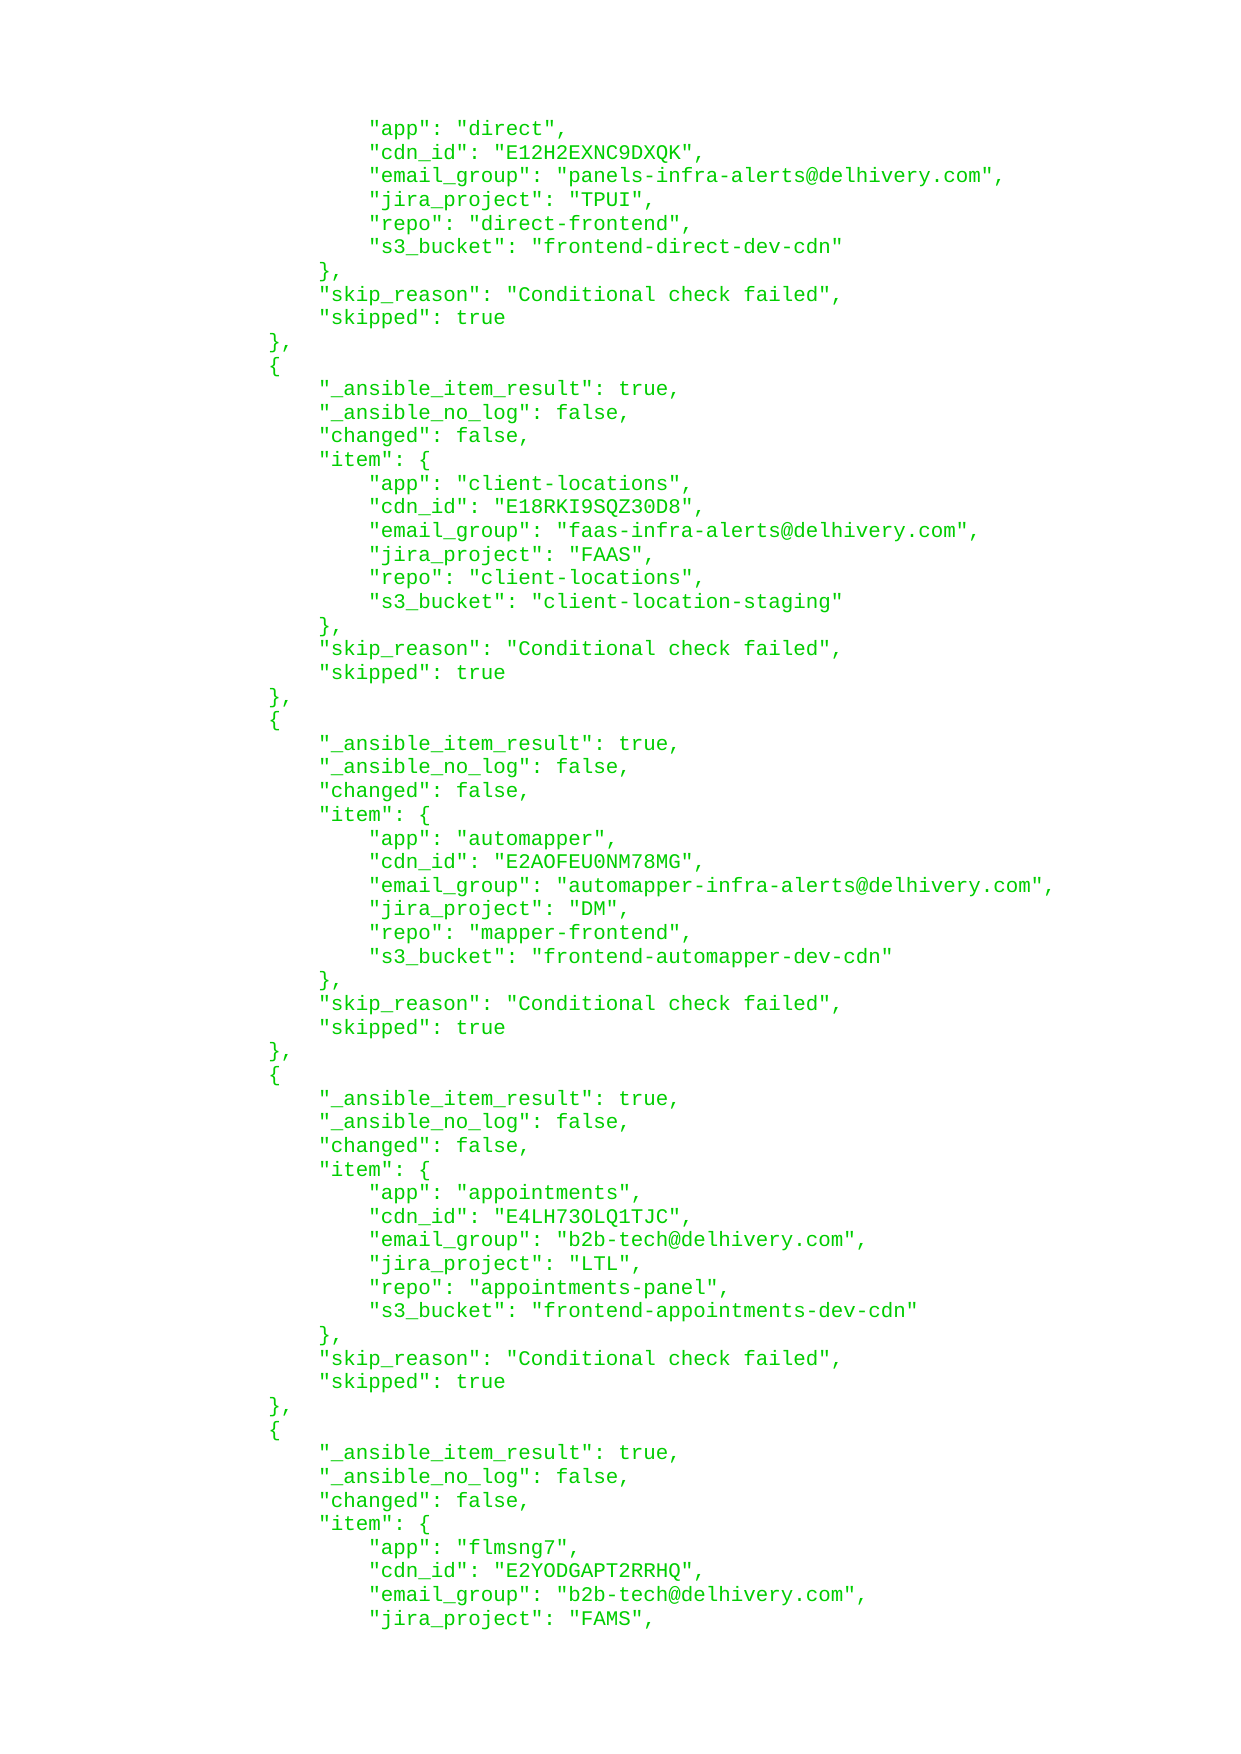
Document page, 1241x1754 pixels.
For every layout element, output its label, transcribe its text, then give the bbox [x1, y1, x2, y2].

text "_ansible_item_result": true, [118, 733, 1122, 757]
text "skip_reason": "Conditional check failed", [118, 638, 1122, 662]
text "cdn_id": "E2AOFEU0NM78MG", [118, 851, 1122, 875]
text { [118, 1064, 1122, 1088]
text "jira_project": "FAAS", [118, 544, 1122, 567]
text "item": { [118, 1513, 1122, 1537]
text }, [118, 1040, 1122, 1064]
text "_ansible_item_result": true, [118, 378, 1122, 402]
text "cdn_id": "E12H2EXNC9DXQK", [118, 142, 1122, 165]
text { [118, 354, 1122, 378]
text "cdn_id": "E4LH73OLQ1TJC", [118, 1206, 1122, 1229]
text "_ansible_no_log": false, [118, 402, 1122, 426]
text "s3_bucket": "frontend-direct-dev-cdn" [118, 236, 1122, 260]
text "s3_bucket": "client-location-staging" [118, 591, 1122, 615]
text }, [118, 331, 1122, 354]
text "cdn_id": "E18RKI9SQZ30D8", [118, 496, 1122, 520]
text "app": "direct", [118, 118, 1122, 142]
text "cdn_id": "E2YODGAPT2RRHQ", [118, 1561, 1122, 1584]
text }, [118, 686, 1122, 709]
text "email_group": "faas-infra-alerts@delhivery.com", [118, 520, 1122, 544]
text "skipped": true [118, 662, 1122, 686]
text "changed": false, [118, 426, 1122, 449]
text "skip_reason": "Conditional check failed", [118, 993, 1122, 1017]
text "email_group": "automapper-infra-alerts@delhivery.com", [118, 875, 1122, 898]
text "skipped": true [118, 307, 1122, 331]
text "changed": false, [118, 1135, 1122, 1158]
text "jira_project": "DM", [118, 898, 1122, 922]
text }, [118, 969, 1122, 993]
text "_ansible_item_result": true, [118, 1442, 1122, 1466]
text }, [118, 1324, 1122, 1348]
text "app": "client-locations", [118, 473, 1122, 496]
text "_ansible_no_log": false, [118, 1466, 1122, 1489]
text "skip_reason": "Conditional check failed", [118, 1348, 1122, 1371]
text "_ansible_no_log": false, [118, 757, 1122, 780]
text }, [118, 615, 1122, 638]
text "skipped": true [118, 1017, 1122, 1040]
text "s3_bucket": "frontend-appointments-dev-cdn" [118, 1300, 1122, 1324]
text "jira_project": "LTL", [118, 1253, 1122, 1277]
text "jira_project": "FAMS", [118, 1608, 1122, 1631]
text { [118, 1419, 1122, 1442]
text "item": { [118, 1158, 1122, 1182]
text "email_group": "b2b-tech@delhivery.com", [118, 1584, 1122, 1608]
text { [118, 709, 1122, 733]
text "repo": "mapper-frontend", [118, 922, 1122, 946]
text "_ansible_no_log": false, [118, 1111, 1122, 1135]
text "changed": false, [118, 1489, 1122, 1513]
text "repo": "direct-frontend", [118, 213, 1122, 236]
text "repo": "appointments-panel", [118, 1277, 1122, 1300]
text "item": { [118, 449, 1122, 473]
text "app": "automapper", [118, 827, 1122, 851]
text "item": { [118, 804, 1122, 827]
text "email_group": "b2b-tech@delhivery.com", [118, 1229, 1122, 1253]
text "email_group": "panels-infra-alerts@delhivery.com", [118, 165, 1122, 189]
text "repo": "client-locations", [118, 567, 1122, 591]
text "app": "appointments", [118, 1182, 1122, 1206]
text "changed": false, [118, 780, 1122, 804]
text "jira_project": "TPUI", [118, 189, 1122, 213]
text }, [118, 260, 1122, 284]
text "skip_reason": "Conditional check failed", [118, 284, 1122, 307]
text }, [118, 1395, 1122, 1419]
text "_ansible_item_result": true, [118, 1088, 1122, 1111]
text "skipped": true [118, 1371, 1122, 1395]
text "app": "flmsng7", [118, 1537, 1122, 1561]
text "s3_bucket": "frontend-automapper-dev-cdn" [118, 946, 1122, 969]
